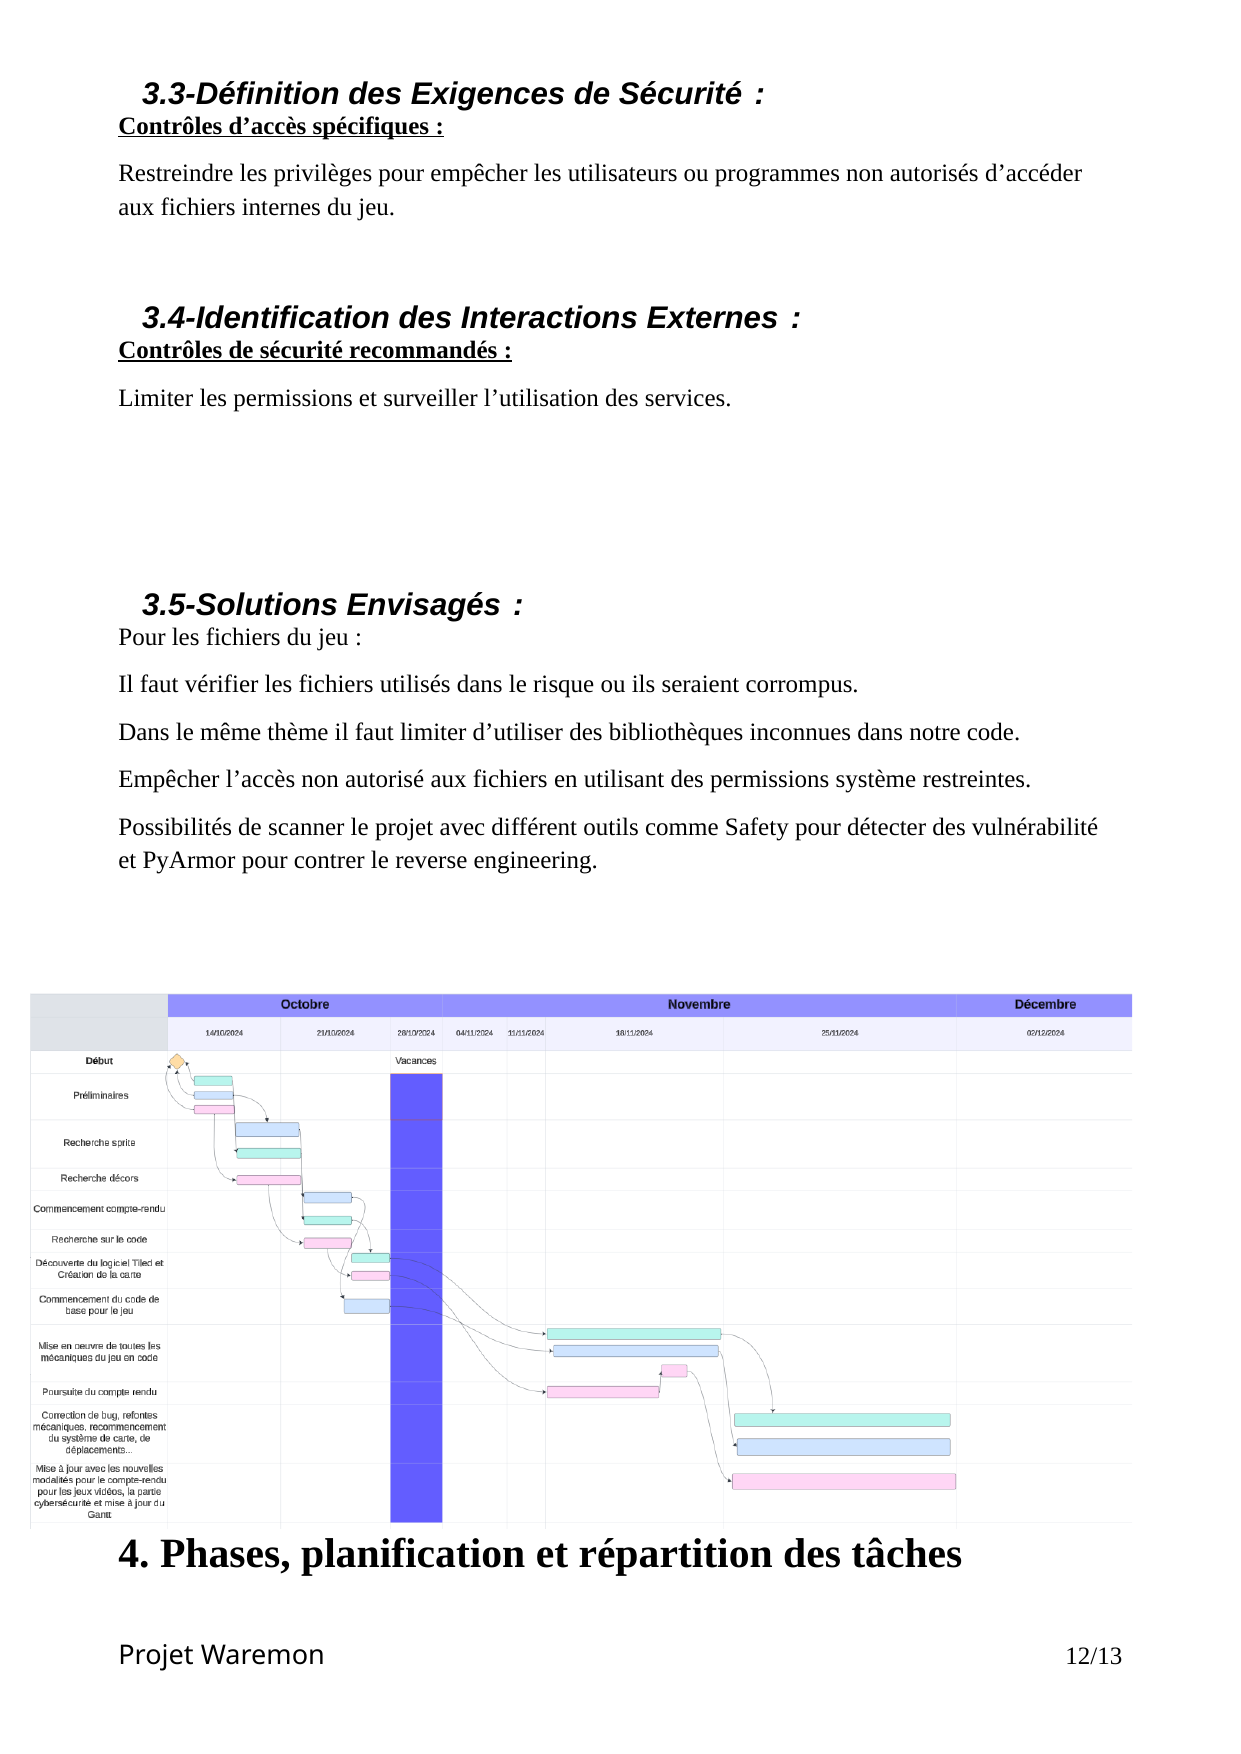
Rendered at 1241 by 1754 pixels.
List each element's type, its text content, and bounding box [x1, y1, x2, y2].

text Pour les fichiers du jeu : [118, 622, 1122, 650]
text Il faut vérifier les fichiers utilisés dans le risque ou ils seraient corrompus. [118, 669, 1122, 698]
text Limiter les permissions et surveiller l’utilisation des services. [118, 383, 1122, 412]
text Restreindre les privilèges pour empêcher les utilisateurs ou programmes non autorisés d’accéder aux fichiers internes du jeu. [118, 158, 1122, 220]
subtitle 4. Phases, planification et répartition des tâches [118, 1529, 1122, 1576]
text Contrôles d’accès spécifiques : [118, 111, 1122, 140]
subtitle 3.3-Définition des Exigences de Sécurité : [142, 75, 1122, 111]
text Contrôles de sécurité recommandés : [118, 335, 1122, 364]
text Possibilités de scanner le projet avec différent outils comme Safety pour détecter des vulnérabilité et PyArmor pour contrer le reverse engineering. [118, 812, 1122, 874]
subtitle 3.4-Identification des Interactions Externes : [142, 299, 1122, 335]
text Empêcher l’accès non autorisé aux fichiers en utilisant des permissions système restreintes. [118, 764, 1122, 793]
subtitle [118, 955, 1122, 993]
text Dans le même thème il faut limiter d’utiliser des bibliothèques inconnues dans notre code. [118, 717, 1122, 746]
subtitle 3.5-Solutions Envisagés : [142, 586, 1122, 622]
